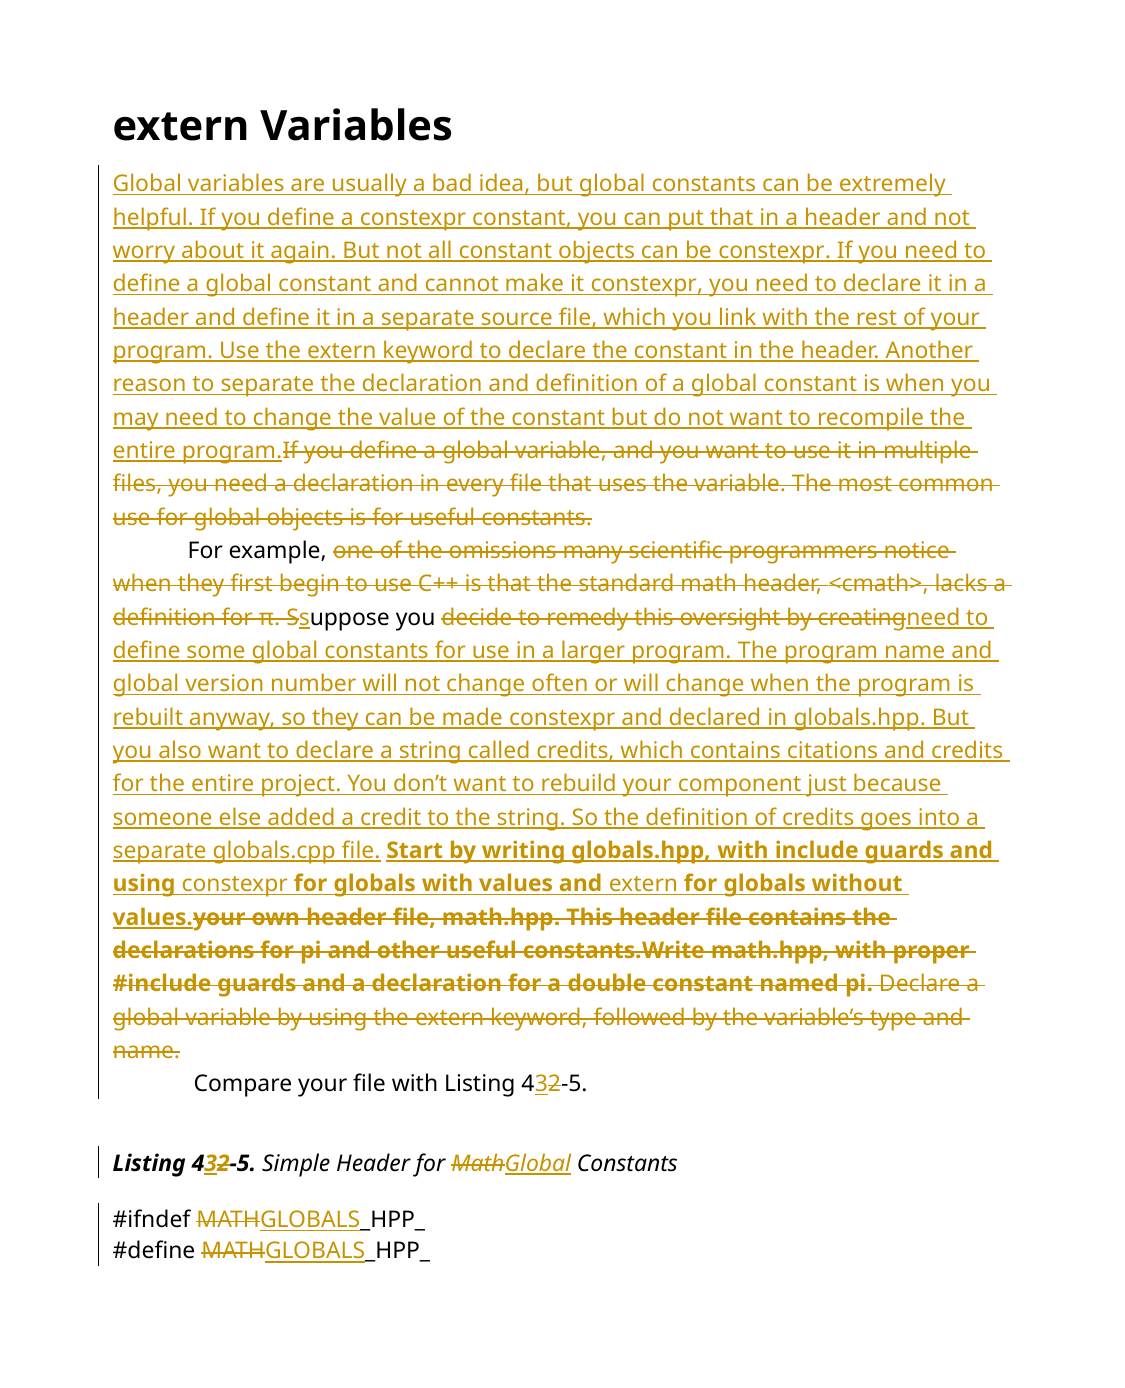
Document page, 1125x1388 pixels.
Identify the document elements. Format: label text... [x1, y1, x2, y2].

text #define GLOBALS_HPP_ [112, 1234, 1012, 1266]
text Listing 43-5. Simple Header for Global Constants [112, 1146, 1012, 1178]
text #ifndef GLOBALS_HPP_ [112, 1203, 1012, 1234]
subtitle extern Variables [112, 96, 1012, 153]
text For example, suppose you need to define some global constants for use in a larger program. The program name and global version number will not change often or will change when the program is rebuilt anyway, so they can be made constexpr and declared in globals.hpp. But you also want to declare a string called credits, which contains citations and credits for the entire project. You don’t want to rebuild your component just because someone else added a credit to the string. So the definition of credits goes into a separate globals.cpp file. Start by writing globals.hpp, with include guards and using constexpr for globals with values and extern for globals without values. Compare your file with Listing 43-5. [112, 532, 1012, 585]
text For example, suppose you need to define some global constants for use in a larger program. The program name and global version number will not change often or will change when the program is rebuilt anyway, so they can be made constexpr and declared in globals.hpp. But you also want to declare a string called credits, which contains citations and credits for the entire project. You don’t want to rebuild your component just because someone else added a credit to the string. So the definition of credits goes into a separate globals.cpp file. Start by writing globals.hpp, with include guards and using constexpr for globals with values and extern for globals without values. Compare your file with Listing 43-5. [112, 586, 1012, 1065]
text Global variables are usually a bad idea, but global constants can be extremely helpful. If you define a constexpr constant, you can put that in a header and not worry about it again. But not all constant objects can be constexpr. If you need to define a global constant and cannot make it constexpr, you need to declare it in a header and define it in a separate source file, which you link with the rest of your program. Use the extern keyword to declare the constant in the header. Another reason to separate the declaration and definition of a global constant is when you may need to change the value of the constant but do not want to recompile the entire program. [112, 165, 1012, 532]
